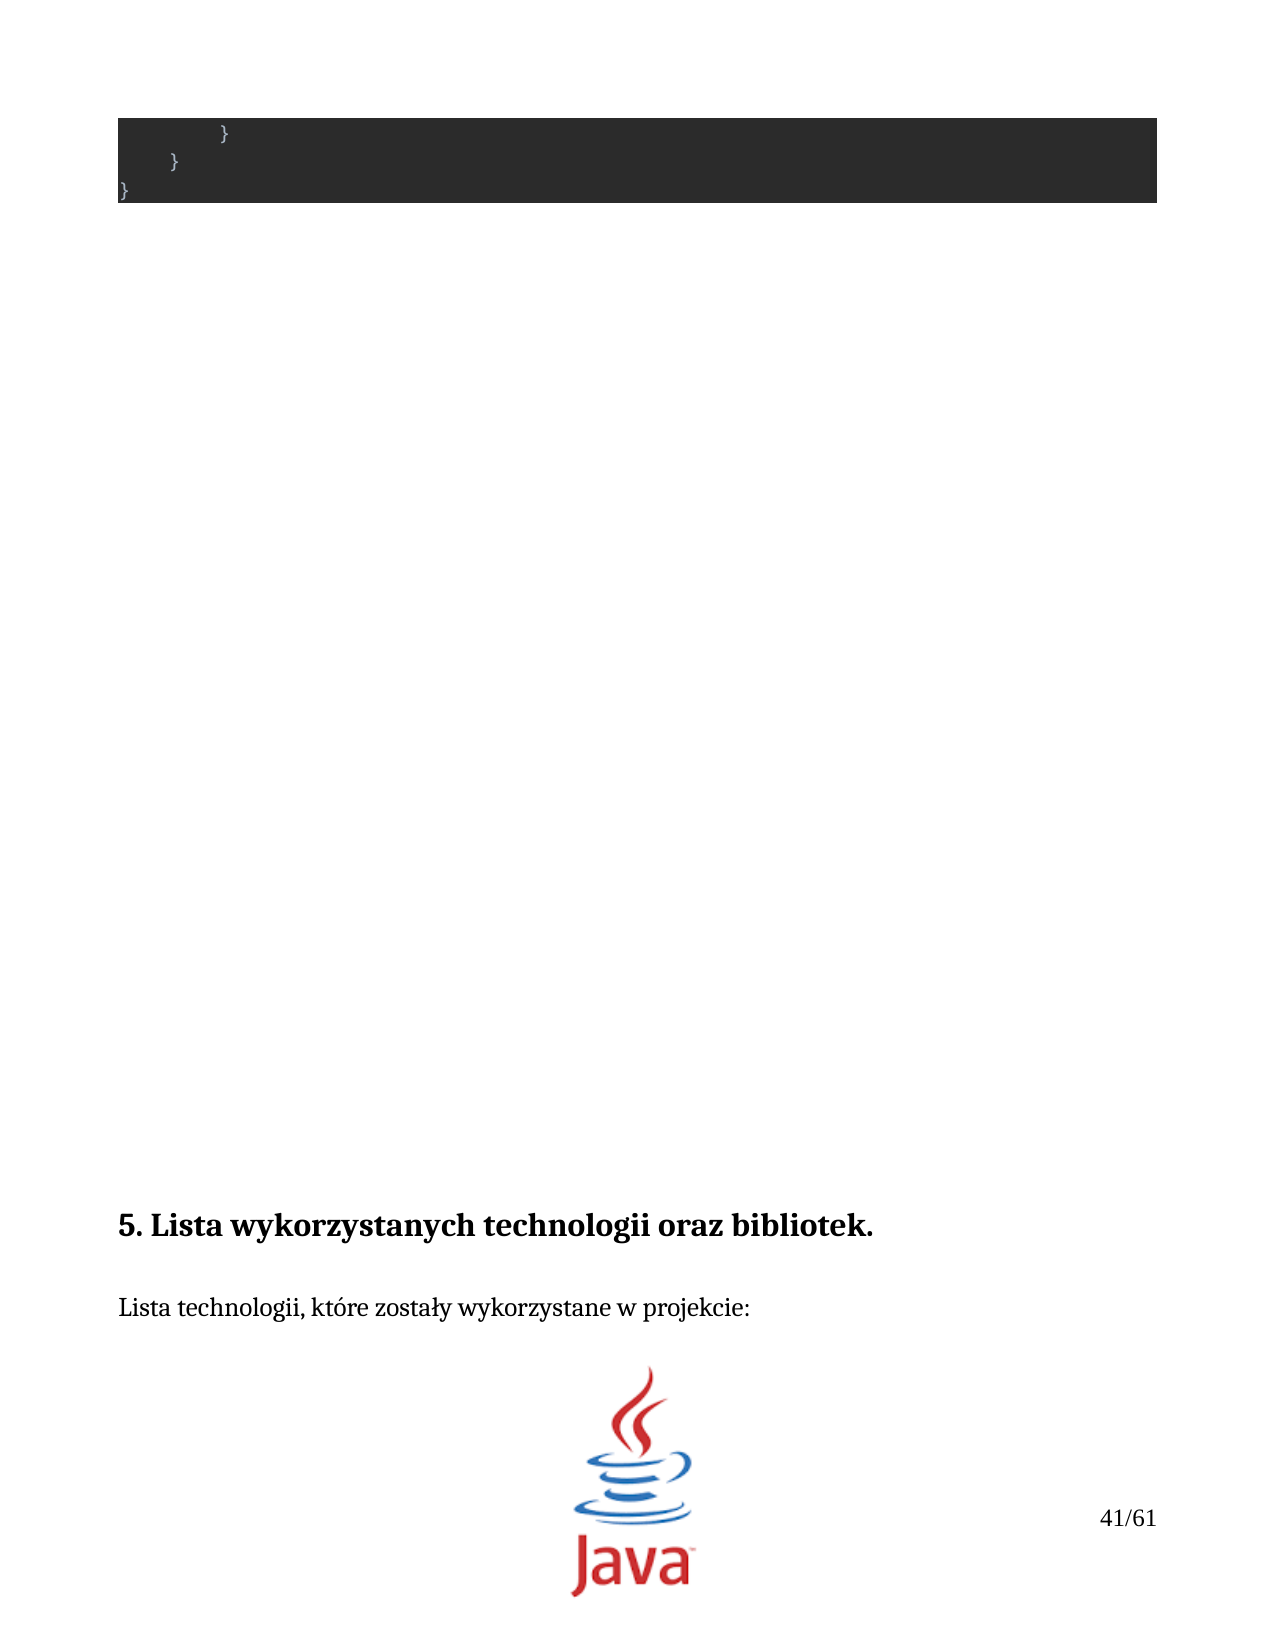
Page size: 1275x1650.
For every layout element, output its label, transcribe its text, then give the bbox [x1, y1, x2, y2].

picture [519, 1363, 756, 1600]
text Lista technologii, które zostały wykorzystane w projekcie: [118, 1292, 1157, 1324]
subtitle 5. Lista wykorzystanych technologii oraz bibliotek. [118, 1206, 1157, 1244]
text } } } [118, 118, 1157, 203]
